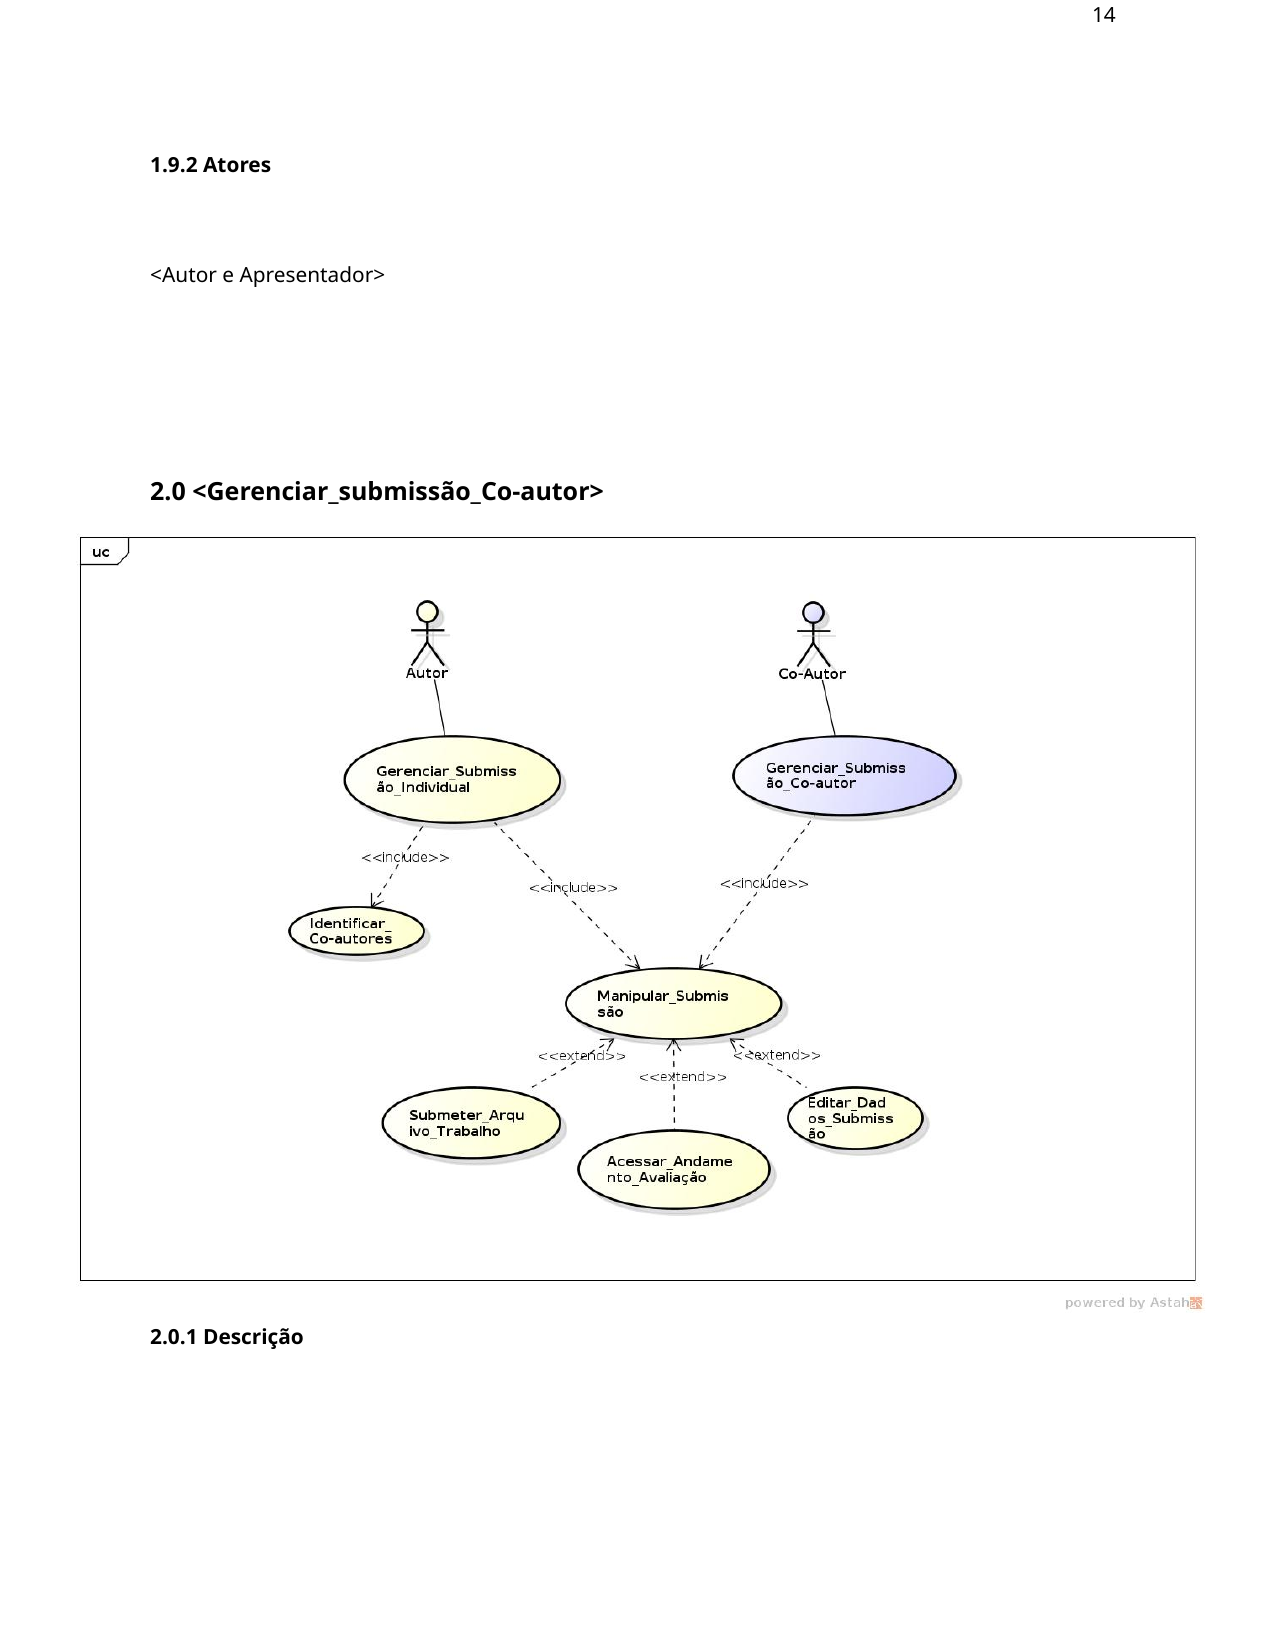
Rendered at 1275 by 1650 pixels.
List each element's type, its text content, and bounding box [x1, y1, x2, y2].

subtitle 2.0.1 Descrição [150, 1313, 1125, 1351]
text <Autor e Apresentador> [150, 260, 1125, 288]
subtitle 1.9.2 Atores [150, 150, 1125, 178]
subtitle 2.0 <Gerenciar_submissão_Co-autor> [150, 474, 1125, 508]
picture [69, 526, 1206, 1313]
